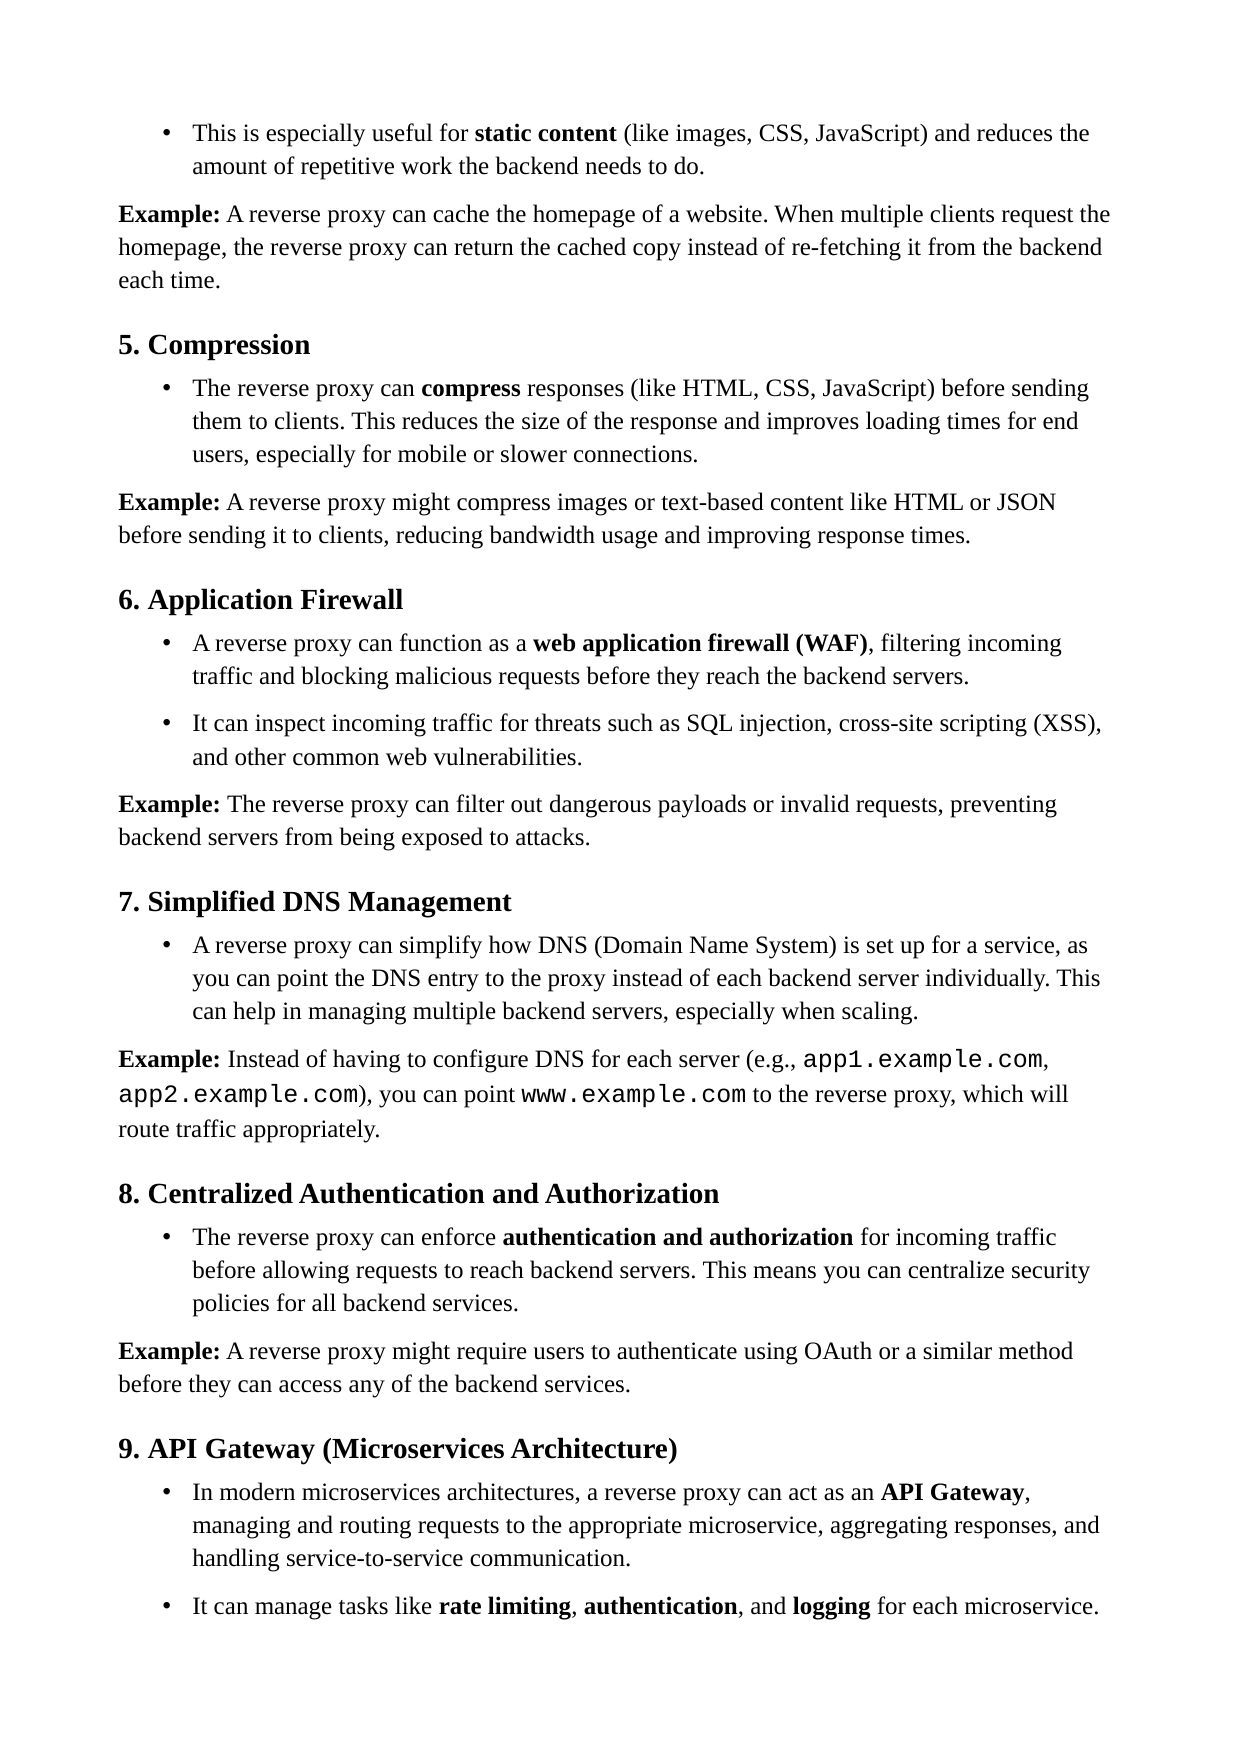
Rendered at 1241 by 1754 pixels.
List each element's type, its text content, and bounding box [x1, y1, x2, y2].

list A reverse proxy can function as a web application firewall (WAF), filtering incoming traffic and blocking malicious requests before they reach the backend servers. [162, 628, 1122, 690]
subtitle 8. Centralized Authentication and Authorization [118, 1176, 1122, 1210]
subtitle 6. Application Firewall [118, 582, 1122, 615]
text Example: A reverse proxy can cache the homepage of a website. When multiple clients request the homepage, the reverse proxy can return the cached copy instead of re-fetching it from the backend each time. [118, 199, 1122, 293]
list It can inspect incoming traffic for threats such as SQL injection, cross-site scripting (XSS), and other common web vulnerabilities. [162, 708, 1122, 770]
text Example: The reverse proxy can filter out dangerous payloads or invalid requests, preventing backend servers from being exposed to attacks. [118, 789, 1122, 851]
text Example: A reverse proxy might require users to authenticate using OAuth or a similar method before they can access any of the backend services. [118, 1336, 1122, 1398]
list This is especially useful for static content (like images, CSS, JavaScript) and reduces the amount of repetitive work the backend needs to do. [162, 118, 1122, 180]
subtitle 7. Simplified DNS Management [118, 884, 1122, 918]
text Example: A reverse proxy might compress images or text-based content like HTML or JSON before sending it to clients, reducing bandwidth usage and improving response times. [118, 487, 1122, 548]
subtitle 9. API Gateway (Microservices Architecture) [118, 1431, 1122, 1465]
list A reverse proxy can simplify how DNS (Domain Name System) is set up for a service, as you can point the DNS entry to the proxy instead of each backend server individually. This can help in managing multiple backend servers, especially when scaling. [162, 930, 1122, 1025]
list In modern microservices architectures, a reverse proxy can act as an API Gateway, managing and routing requests to the appropriate microservice, aggregating responses, and handling service-to-service communication. [162, 1477, 1122, 1572]
list It can manage tasks like rate limiting, authentication, and logging for each microservice. [162, 1591, 1122, 1620]
list The reverse proxy can enforce authentication and authorization for incoming traffic before allowing requests to reach backend servers. This means you can centralize security policies for all backend services. [162, 1222, 1122, 1317]
subtitle 5. Compression [118, 327, 1122, 361]
list The reverse proxy can compress responses (like HTML, CSS, JavaScript) before sending them to clients. This reduces the size of the response and improves loading times for end users, especially for mobile or slower connections. [162, 373, 1122, 468]
text Example: Instead of having to configure DNS for each server (e.g., app1.example.com, app2.example.com), you can point www.example.com to the reverse proxy, which will route traffic appropriately. [118, 1044, 1122, 1143]
